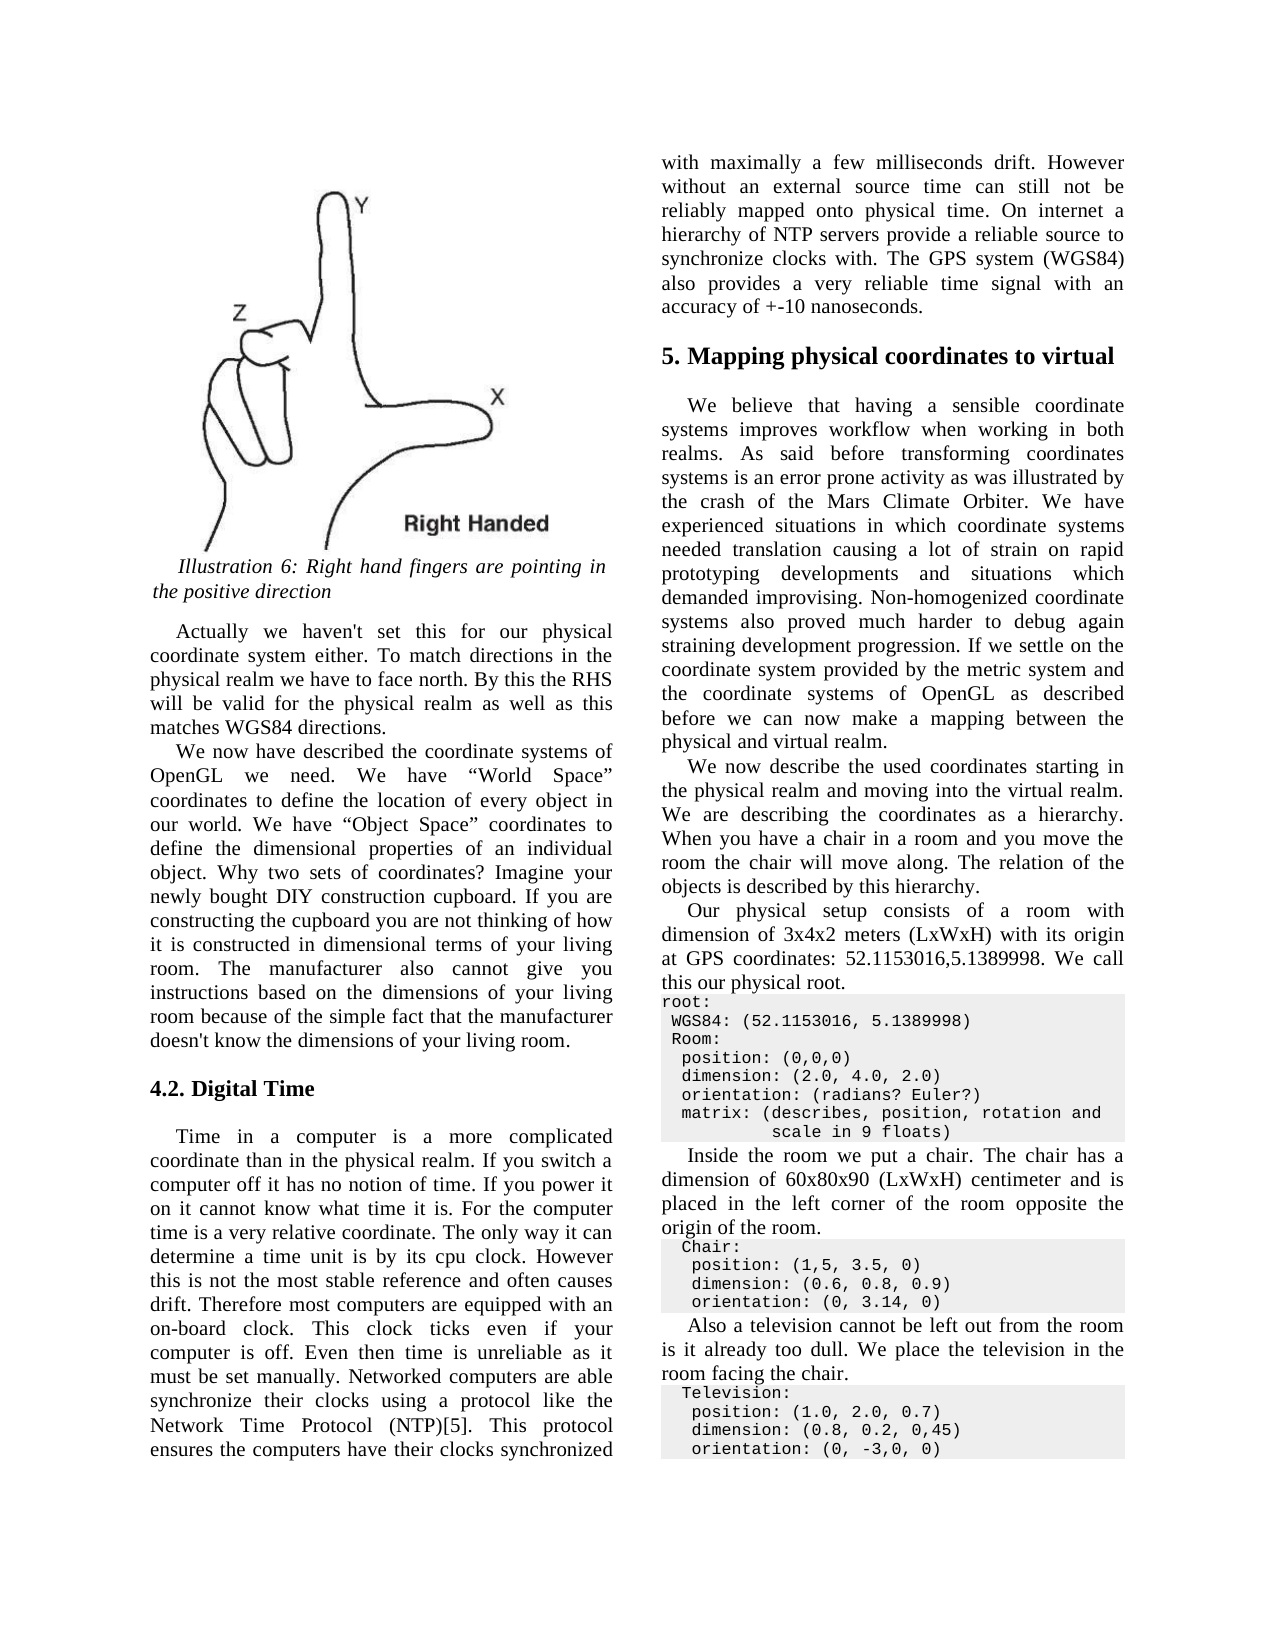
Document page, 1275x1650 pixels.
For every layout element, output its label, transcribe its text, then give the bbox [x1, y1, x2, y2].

text scale in 9 floats) [661, 1124, 1125, 1142]
text Chair: position: (1,5, 3.5, 0) dimension: (0.6, 0.8, 0.9) orientation: (0, 3.14, 0) [661, 1239, 1125, 1313]
subtitle Digital Time [150, 1074, 613, 1101]
text Inside the room we put a chair. The chair has a dimension of 60x80x90 (LxWxH) centimeter and is placed in the left corner of the room opposite the origin of the room. [661, 1142, 1125, 1239]
subtitle Mapping physical coordinates to virtual [661, 341, 1125, 370]
text with maximally a few milliseconds drift. However without an external source time can still not be reliably mapped onto physical time. On internet a hierarchy of NTP servers provide a reliable source to synchronize clocks with. The GPS system (WGS84) also provides a very reliable time signal with an accuracy of +-10 nanoseconds. [661, 150, 1125, 318]
text Illustration 6: Right hand fingers are pointing in the positive direction [152, 555, 608, 602]
text Our physical setup consists of a room with dimension of 3x4x2 meters (LxWxH) with its origin at GPS coordinates: 52.1153016,5.1389998. We call this our physical root. [661, 898, 1125, 994]
picture [152, 157, 609, 555]
text Also a television cannot be left out from the room is it already too dull. We place the television in the room facing the chair. [661, 1313, 1125, 1385]
text We now have described the coordinate systems of OpenGL we need. We have “World Space” coordinates to define the location of every object in our world. We have “Object Space” coordinates to define the dimensional properties of an individual object. Why two sets of coordinates? Imagine your newly bought DIY construction cupboard. If you are constructing the cupboard you are not thinking of how it is constructed in dimensional terms of your living room. The manufacturer also cannot give you instructions based on the dimensions of your living room because of the simple fact that the manufacturer doesn't know the dimensions of your living room. [150, 739, 613, 1052]
text Television: position: (1.0, 2.0, 0.7) dimension: (0.8, 0.2, 0,45) orientation: (0, -3,0, 0) [661, 1385, 1125, 1459]
text We now describe the used coordinates starting in the physical realm and moving into the virtual realm. We are describing the coordinates as a hierarchy. When you have a chair in a room and you move the room the chair will move along. The relation of the objects is described by this hierarchy. [661, 753, 1125, 898]
text We believe that having a sensible coordinate systems improves workflow when working in both realms. As said before transforming coordinates systems is an error prone activity as was illustrated by the crash of the Mars Climate Orbiter. We have experienced situations in which coordinate systems needed translation causing a lot of strain on rapid prototyping developments and situations which demanded improvising. Non-homogenized coordinate systems also proved much harder to debug again straining development progression. If we settle on the coordinate system provided by the metric system and the coordinate systems of OpenGL as described before we can now make a mapping between the physical and virtual realm. [661, 392, 1125, 753]
text root: WGS84: (52.1153016, 5.1389998) Room: position: (0,0,0) dimension: (2.0, 4.0, 2.0) orientation: (radians? Euler?) matrix: (describes, position, rotation and [661, 994, 1125, 1124]
text Actually we haven't set this for our physical coordinate system either. To match directions in the physical realm we have to face north. By this the RHS will be valid for the physical realm as well as this matches WGS84 directions. [150, 150, 613, 739]
text Time in a computer is a more complicated coordinate than in the physical realm. If you switch a computer off it has no notion of time. If you power it on it cannot know what time it is. For the computer time is a very relative coordinate. The only way it can determine a time unit is by its cpu clock. However this is not the most stable reference and often causes drift. Therefore most computers are equipped with an on-board clock. This clock ticks even if your computer is off. Even then time is unreliable as it must be set manually. Networked computers are able synchronize their clocks using a protocol like the Network Time Protocol (NTP)[5]. This protocol ensures the computers have their clocks synchronized [150, 1124, 613, 1461]
